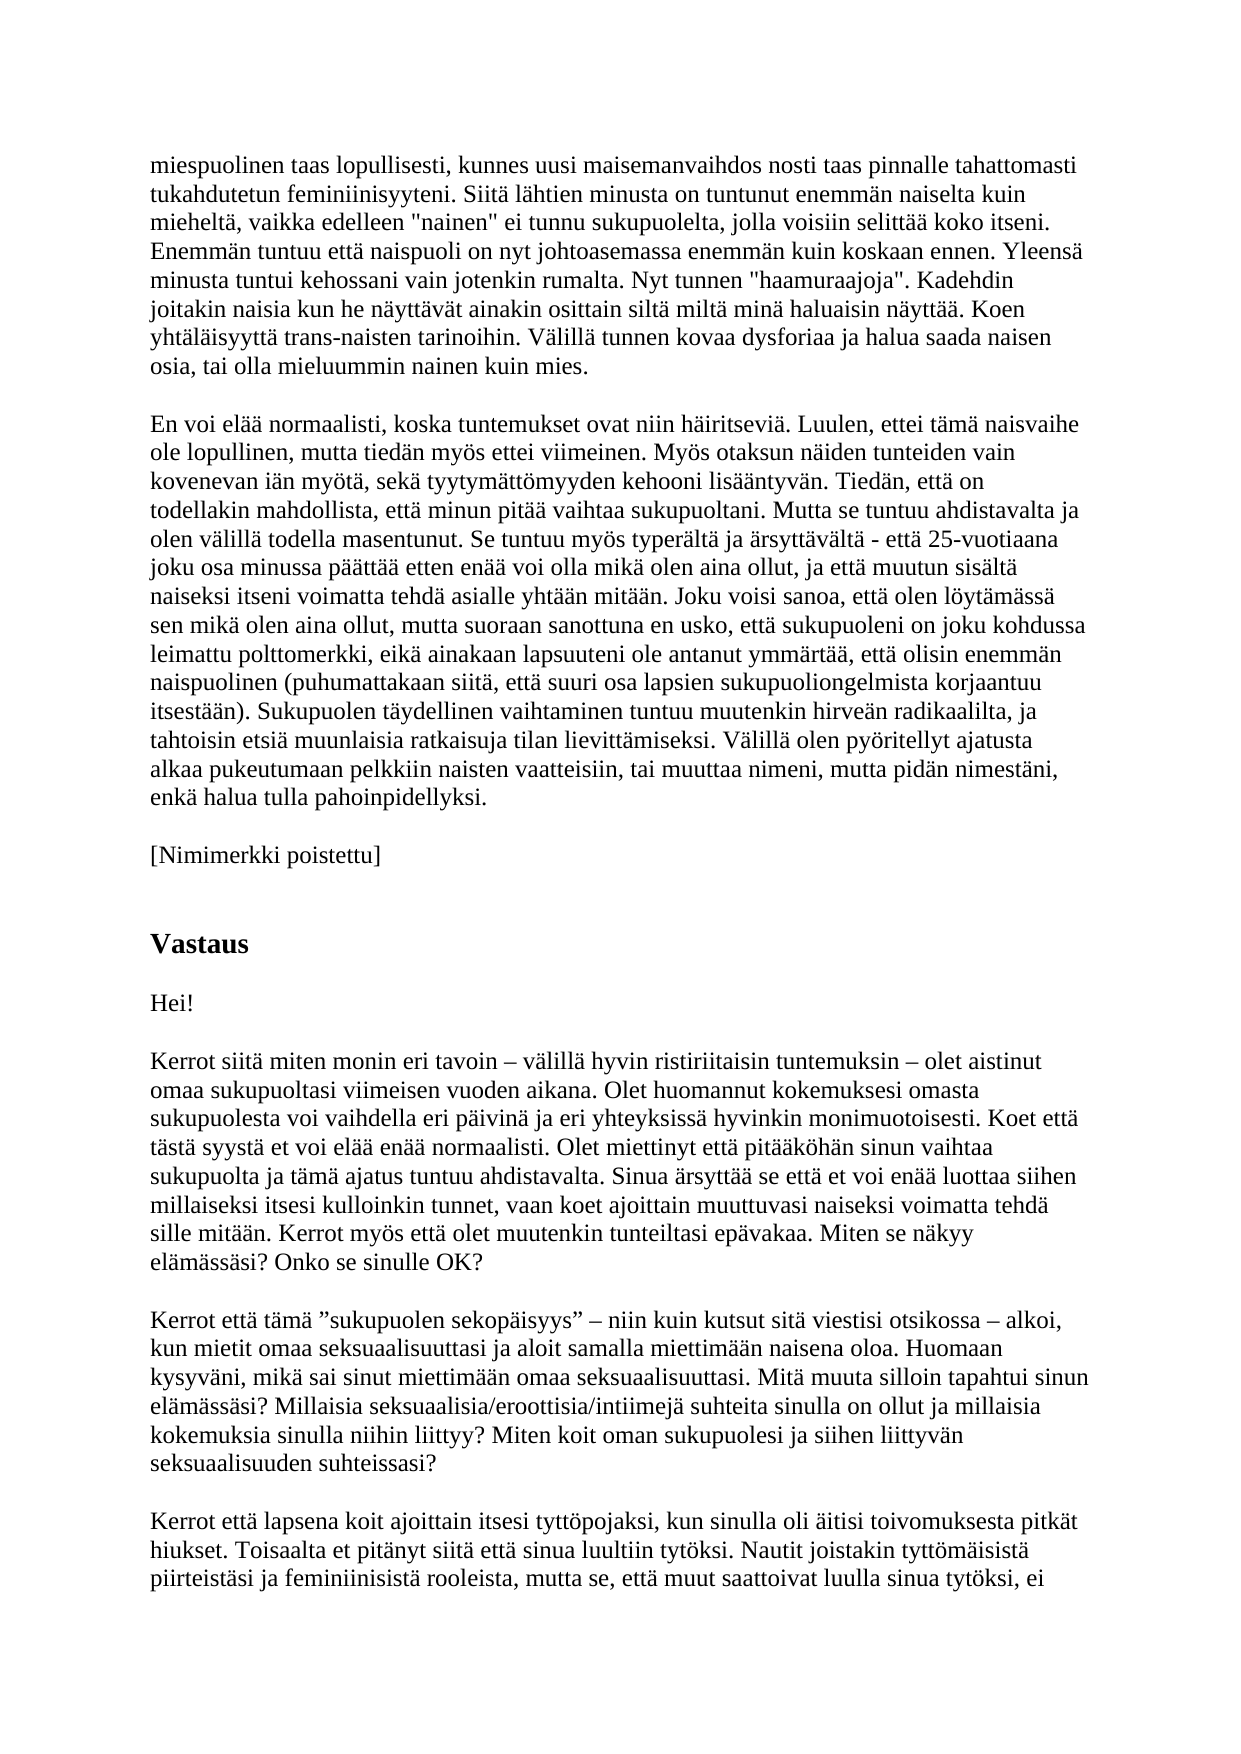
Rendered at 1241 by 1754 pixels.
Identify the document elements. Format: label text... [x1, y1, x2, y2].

text [Nimimerkki poistettu] [150, 840, 1090, 869]
text Hei! Kerrot siitä miten monin eri tavoin – välillä hyvin ristiriitaisin tuntemuksin – olet aistinut omaa sukupuoltasi viimeisen vuoden aikana. Olet huomannut kokemuksesi omasta sukupuolesta voi vaihdella eri päivinä ja eri yhteyksissä hyvinkin monimuotoisesti. Koet että tästä syystä et voi elää enää normaalisti. Olet miettinyt että pitääköhän sinun vaihtaa sukupuolta ja tämä ajatus tuntuu ahdistavalta. Sinua ärsyttää se että et voi enää luottaa siihen millaiseksi itsesi kulloinkin tunnet, vaan koet ajoittain muuttuvasi naiseksi voimatta tehdä sille mitään. Kerrot myös että olet muutenkin tunteiltasi epävakaa. Miten se näkyy elämässäsi? Onko se sinulle OK? Kerrot että tämä ”sukupuolen sekopäisyys” – niin kuin kutsut sitä viestisi otsikossa – alkoi, kun mietit omaa seksuaalisuuttasi ja aloit samalla miettimään naisena oloa. Huomaan kysyväni, mikä sai sinut miettimään omaa seksuaalisuuttasi. Mitä muuta silloin tapahtui sinun elämässäsi? Millaisia seksuaalisia/eroottisia/intiimejä suhteita sinulla on ollut ja millaisia kokemuksia sinulla niihin liittyy? Miten koit oman sukupuolesi ja siihen liittyvän seksuaalisuuden suhteissasi? Kerrot että lapsena koit ajoittain itsesi tyttöpojaksi, kun sinulla oli äitisi toivomuksesta pitkät hiukset. Toisaalta et pitänyt siitä että sinua luultiin tytöksi. Nautit joistakin tyttömäisistä piirteistäsi ja feminiinisistä rooleista, mutta se, että muut saattoivat luulla sinua tytöksi, ei [150, 988, 1090, 1592]
text miespuolinen taas lopullisesti, kunnes uusi maisemanvaihdos nosti taas pinnalle tahattomasti tukahdutetun feminiinisyyteni. Siitä lähtien minusta on tuntunut enemmän naiselta kuin mieheltä, vaikka edelleen "nainen" ei tunnu sukupuolelta, jolla voisiin selittää koko itseni. Enemmän tuntuu että naispuoli on nyt johtoasemassa enemmän kuin koskaan ennen. Yleensä minusta tuntui kehossani vain jotenkin rumalta. Nyt tunnen "haamuraajoja". Kadehdin joitakin naisia kun he näyttävät ainakin osittain siltä miltä minä haluaisin näyttää. Koen yhtäläisyyttä trans-naisten tarinoihin. Välillä tunnen kovaa dysforiaa ja halua saada naisen osia, tai olla mieluummin nainen kuin mies. En voi elää normaalisti, koska tuntemukset ovat niin häiritseviä. Luulen, ettei tämä naisvaihe ole lopullinen, mutta tiedän myös ettei viimeinen. Myös otaksun näiden tunteiden vain kovenevan iän myötä, sekä tyytymättömyyden kehooni lisääntyvän. Tiedän, että on todellakin mahdollista, että minun pitää vaihtaa sukupuoltani. Mutta se tuntuu ahdistavalta ja olen välillä todella masentunut. Se tuntuu myös typerältä ja ärsyttävältä - että 25-vuotiaana joku osa minussa päättää etten enää voi olla mikä olen aina ollut, ja että muutun sisältä naiseksi itseni voimatta tehdä asialle yhtään mitään. Joku voisi sanoa, että olen löytämässä sen mikä olen aina ollut, mutta suoraan sanottuna en usko, että sukupuoleni on joku kohdussa leimattu polttomerkki, eikä ainakaan lapsuuteni ole antanut ymmärtää, että olisin enemmän naispuolinen (puhumattakaan siitä, että suuri osa lapsien sukupuoliongelmista korjaantuu itsestään). Sukupuolen täydellinen vaihtaminen tuntuu muutenkin hirveän radikaalilta, ja tahtoisin etsiä muunlaisia ratkaisuja tilan lievittämiseksi. Välillä olen pyöritellyt ajatusta alkaa pukeutumaan pelkkiin naisten vaatteisiin, tai muuttaa nimeni, mutta pidän nimestäni, enkä halua tulla pahoinpidellyksi. [150, 150, 1090, 811]
text Vastaus [150, 926, 1090, 960]
